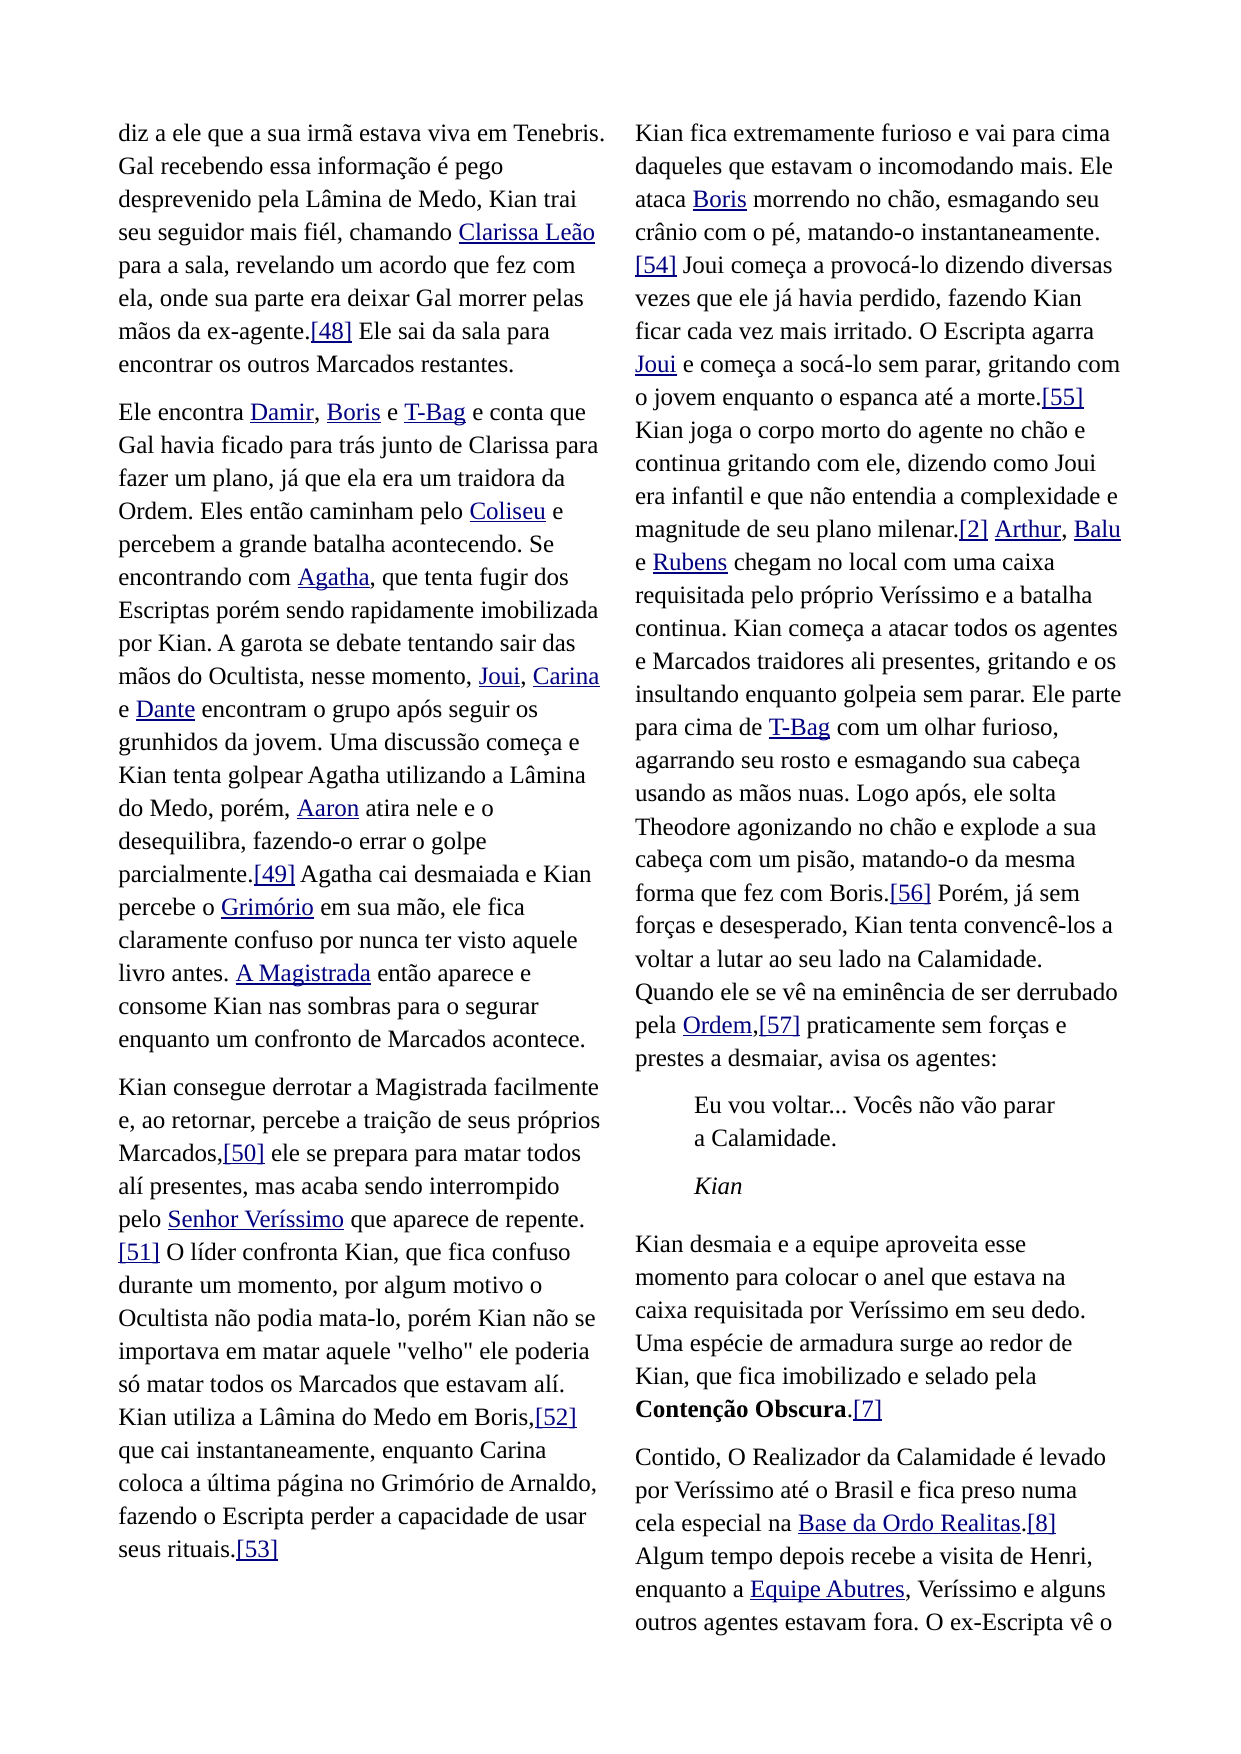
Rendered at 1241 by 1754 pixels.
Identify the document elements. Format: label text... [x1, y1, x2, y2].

text Eu vou voltar... Vocês não vão parar a Calamidade. [694, 1090, 1063, 1152]
text Contido, O Realizador da Calamidade é levado por Veríssimo até o Brasil e fica preso numa cela especial na Base da Ordo Realitas.[8] Algum tempo depois recebe a visita de Henri, enquanto a Equipe Abutres, Veríssimo e alguns outros agentes estavam fora. O ex-Escripta vê o [635, 1442, 1122, 1636]
text Ele encontra Damir, Boris e T-Bag e conta que Gal havia ficado para trás junto de Clarissa para fazer um plano, já que ela era um traidora da Ordem. Eles então caminham pelo Coliseu e percebem a grande batalha acontecendo. Se encontrando com Agatha, que tenta fugir dos Escriptas porém sendo rapidamente imobilizada por Kian. A garota se debate tentando sair das mãos do Ocultista, nesse momento, Joui, Carina e Dante encontram o grupo após seguir os grunhidos da jovem. Uma discussão começa e Kian tenta golpear Agatha utilizando a Lâmina do Medo, porém, Aaron atira nele e o desequilibra, fazendo-o errar o golpe parcialmente.[49] Agatha cai desmaiada e Kian percebe o Grimório em sua mão, ele fica claramente confuso por nunca ter visto aquele livro antes. A Magistrada então aparece e consome Kian nas sombras para o segurar enquanto um confronto de Marcados acontece. [118, 397, 605, 1053]
text Kian fica extremamente furioso e vai para cima daqueles que estavam o incomodando mais. Ele ataca Boris morrendo no chão, esmagando seu crânio com o pé, matando-o instantaneamente.[54] Joui começa a provocá-lo dizendo diversas vezes que ele já havia perdido, fazendo Kian ficar cada vez mais irritado. O Escripta agarra Joui e começa a socá-lo sem parar, gritando com o jovem enquanto o espanca até a morte.[55] Kian joga o corpo morto do agente no chão e continua gritando com ele, dizendo como Joui era infantil e que não entendia a complexidade e magnitude de seu plano milenar.[2] Arthur, Balu e Rubens chegam no local com uma caixa requisitada pelo próprio Veríssimo e a batalha continua. Kian começa a atacar todos os agentes e Marcados traidores ali presentes, gritando e os insultando enquanto golpeia sem parar. Ele parte para cima de T-Bag com um olhar furioso, agarrando seu rosto e esmagando sua cabeça usando as mãos nuas. Logo após, ele solta Theodore agonizando no chão e explode a sua cabeça com um pisão, matando-o da mesma forma que fez com Boris.[56] Porém, já sem forças e desesperado, Kian tenta convencê-los a voltar a lutar ao seu lado na Calamidade. Quando ele se vê na eminência de ser derrubado pela Ordem,[57] praticamente sem forças e prestes a desmaiar, avisa os agentes: [635, 118, 1122, 1071]
text Kian consegue derrotar a Magistrada facilmente e, ao retornar, percebe a traição de seus próprios Marcados,[50] ele se prepara para matar todos alí presentes, mas acaba sendo interrompido pelo Senhor Veríssimo que aparece de repente.[51] O líder confronta Kian, que fica confuso durante um momento, por algum motivo o Ocultista não podia mata-lo, porém Kian não se importava em matar aquele "velho" ele poderia só matar todos os Marcados que estavam alí. Kian utiliza a Lâmina do Medo em Boris,[52] que cai instantaneamente, enquanto Carina coloca a última página no Grimório de Arnaldo, fazendo o Escripta perder a capacidade de usar seus rituais.[53] [118, 1072, 605, 1563]
text Kian [694, 1171, 1063, 1200]
text diz a ele que a sua irmã estava viva em Tenebris. Gal recebendo essa informação é pego desprevenido pela Lâmina de Medo, Kian trai seu seguidor mais fiél, chamando Clarissa Leão para a sala, revelando um acordo que fez com ela, onde sua parte era deixar Gal morrer pelas mãos da ex-agente.[48] Ele sai da sala para encontrar os outros Marcados restantes. [118, 118, 605, 378]
text Kian desmaia e a equipe aproveita esse momento para colocar o anel que estava na caixa requisitada por Veríssimo em seu dedo. Uma espécie de armadura surge ao redor de Kian, que fica imobilizado e selado pela Contenção Obscura.[7] [635, 1229, 1122, 1423]
